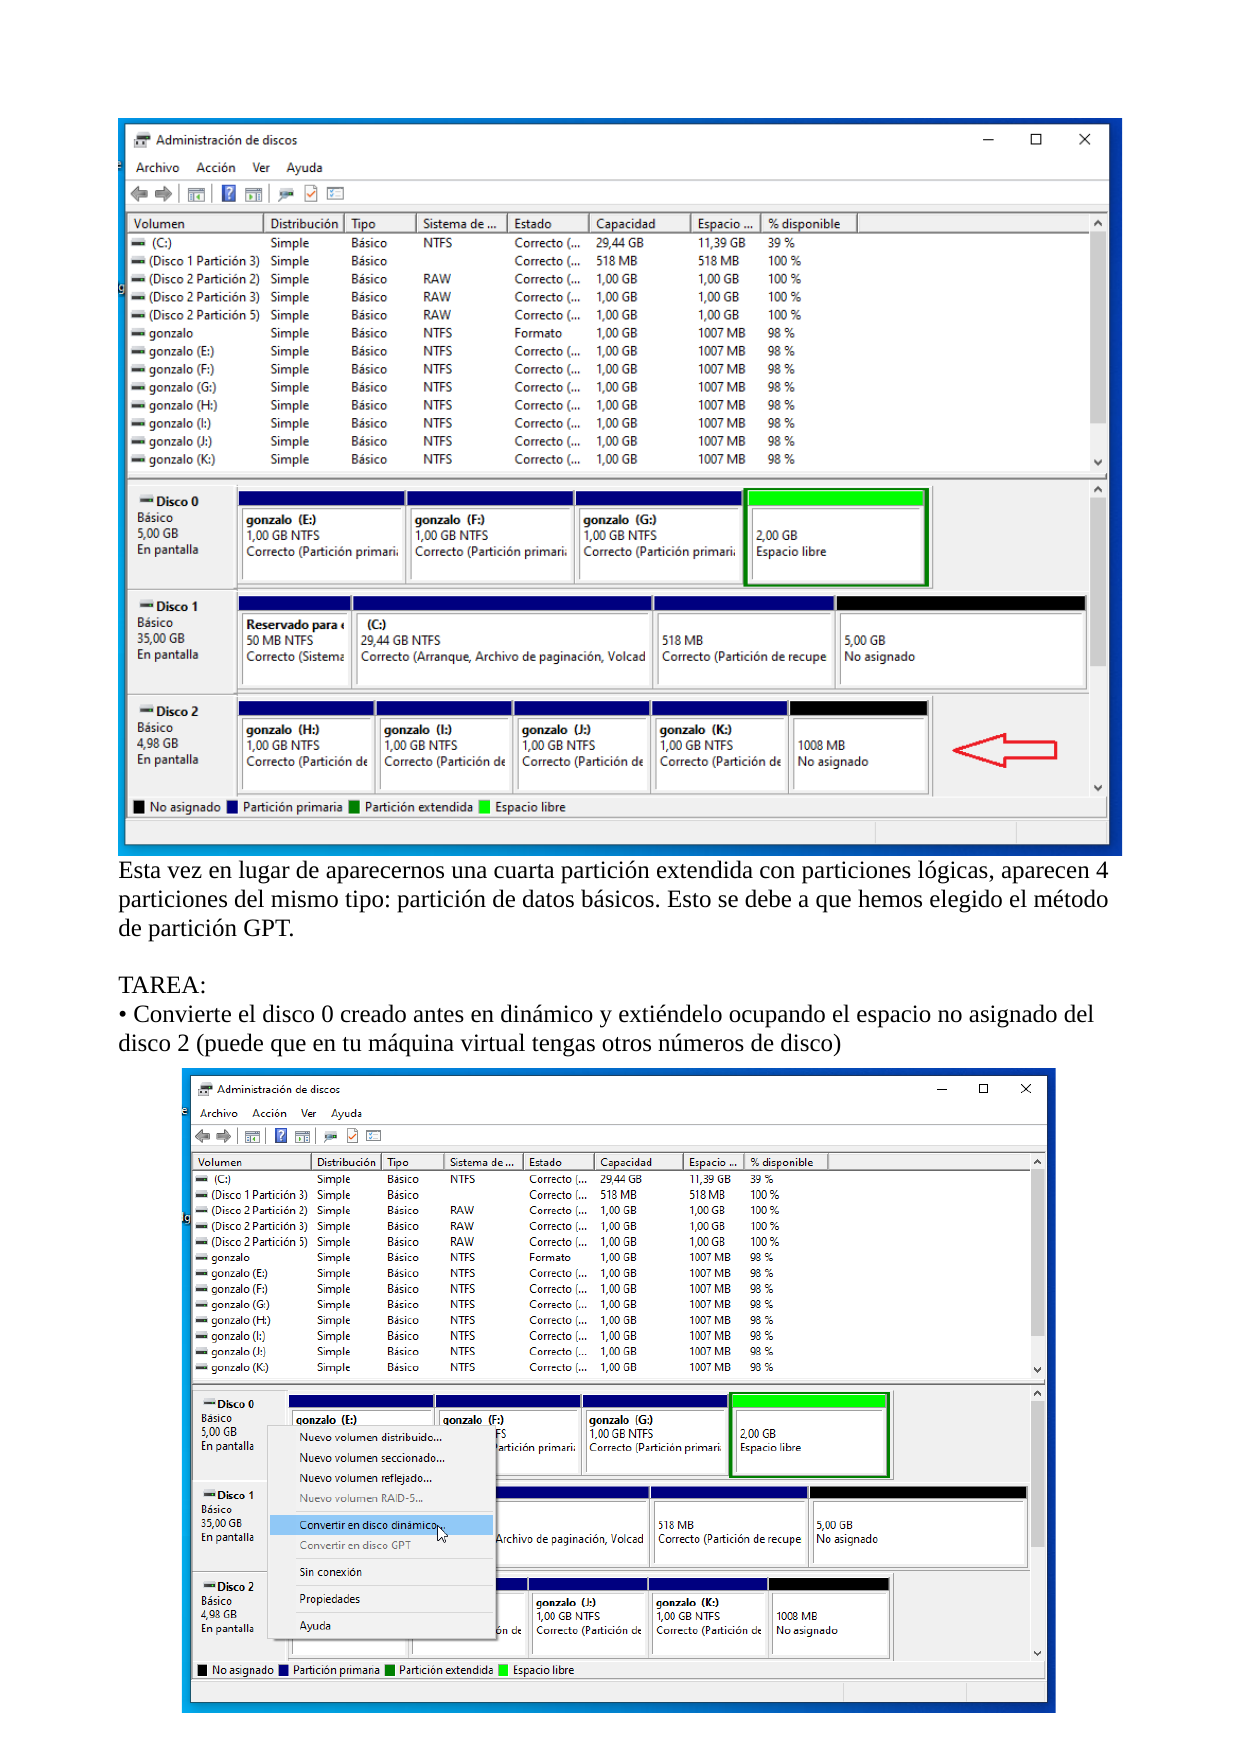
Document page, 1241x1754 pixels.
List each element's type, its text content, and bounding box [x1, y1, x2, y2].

text Esta vez en lugar de aparecernos una cuarta partición extendida con particiones lógicas, aparecen 4 particiones del mismo tipo: partición de datos básicos. Esto se debe a que hemos elegido el método de partición GPT. [118, 856, 1122, 941]
picture [118, 118, 1123, 856]
text • Convierte el disco 0 creado antes en dinámico y extiéndelo ocupando el espacio no asignado del disco 2 (puede que en tu máquina virtual tengas otros números de disco) [118, 999, 1122, 1056]
picture [181, 1068, 1056, 1713]
text TAREA: [118, 970, 1122, 999]
